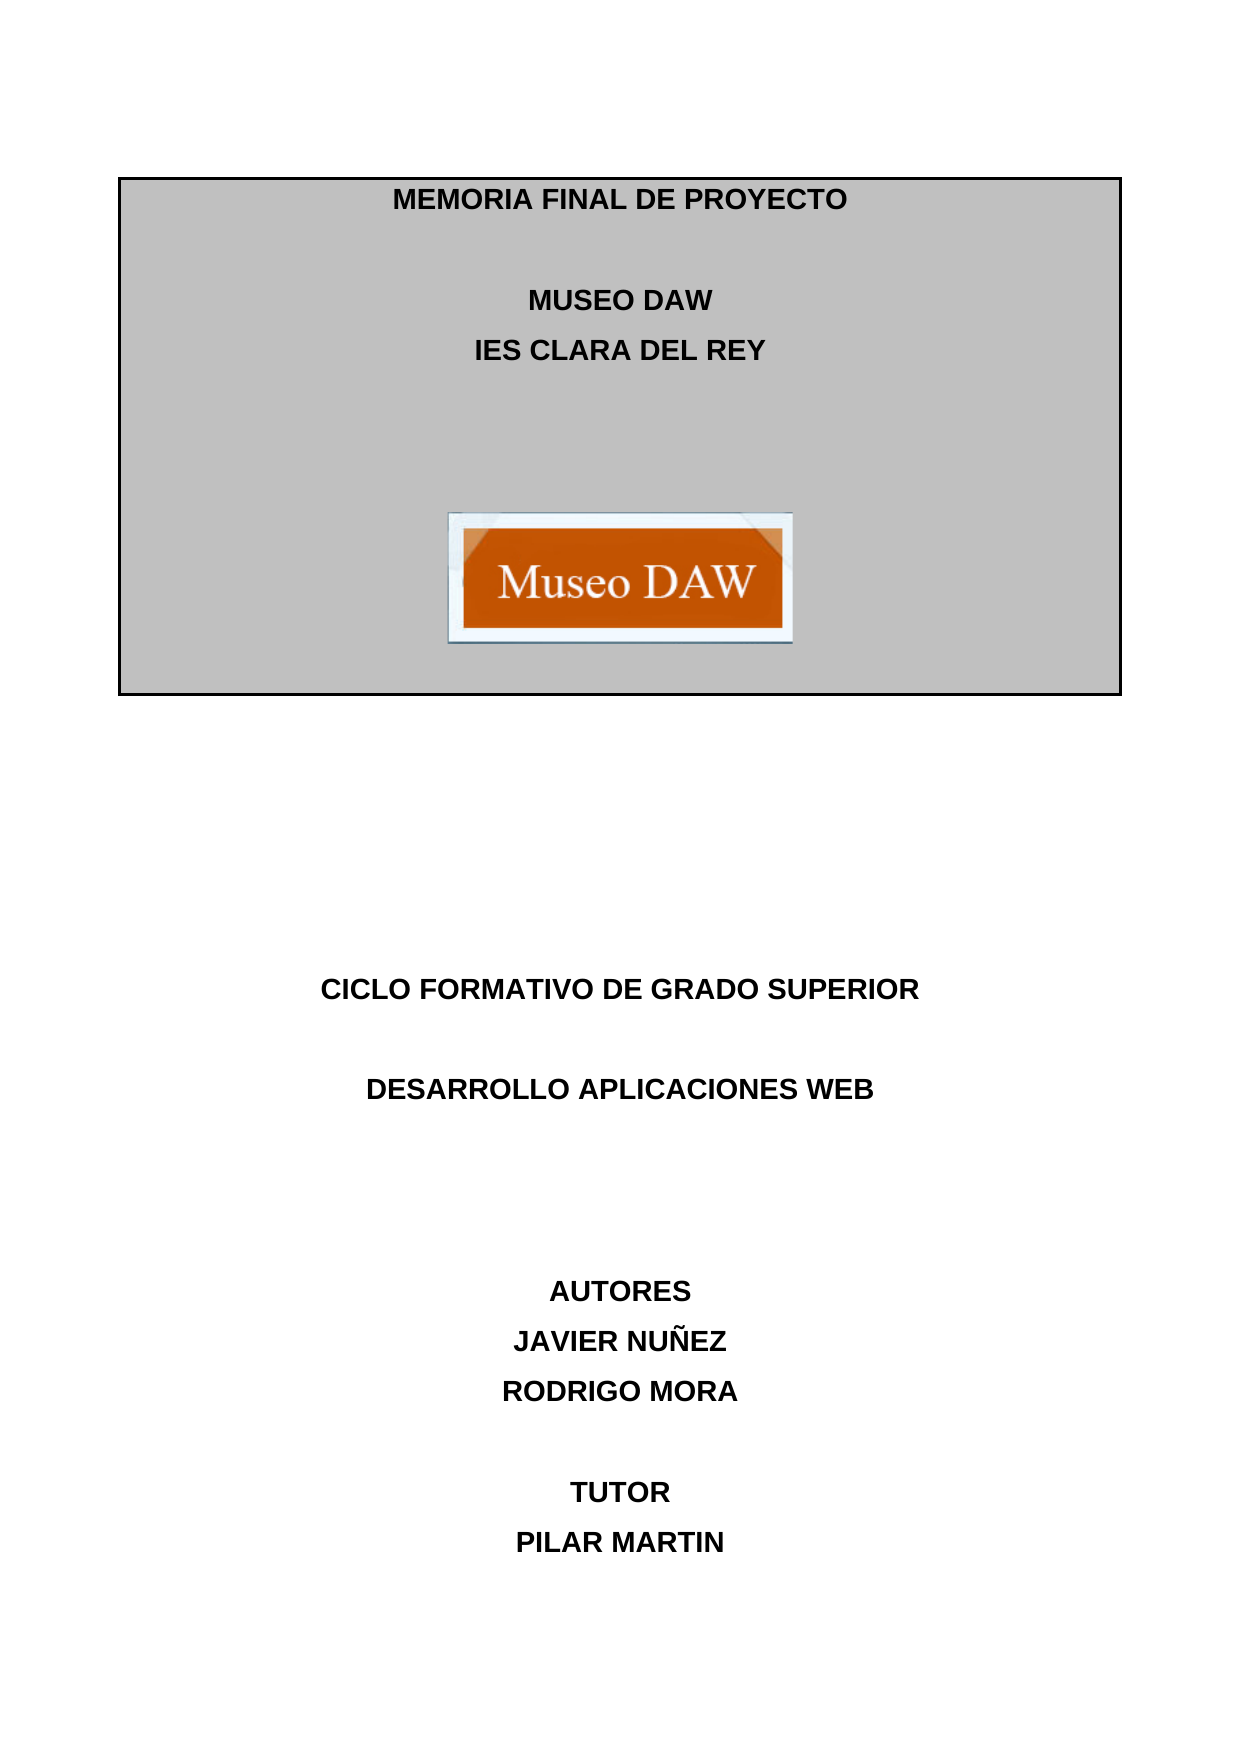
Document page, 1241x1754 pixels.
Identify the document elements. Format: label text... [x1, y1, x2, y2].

text MUSEO DAW [121, 278, 1119, 316]
text PILAR MARTIN [118, 1525, 1122, 1559]
text JAVIER NUÑEZ [118, 1324, 1122, 1357]
text DESARROLLO APLICACIONES WEB [118, 1072, 1122, 1106]
picture [449, 512, 603, 539]
text IES CLARA DEL REY [121, 328, 1119, 367]
text AUTORES [118, 1274, 1122, 1307]
text TUTOR [118, 1475, 1122, 1508]
text CICLO FORMATIVO DE GRADO SUPERIOR [118, 972, 1122, 1005]
text RODRIGO MORA [118, 1374, 1122, 1408]
text MEMORIA FINAL DE PROYECTO [121, 180, 1119, 216]
